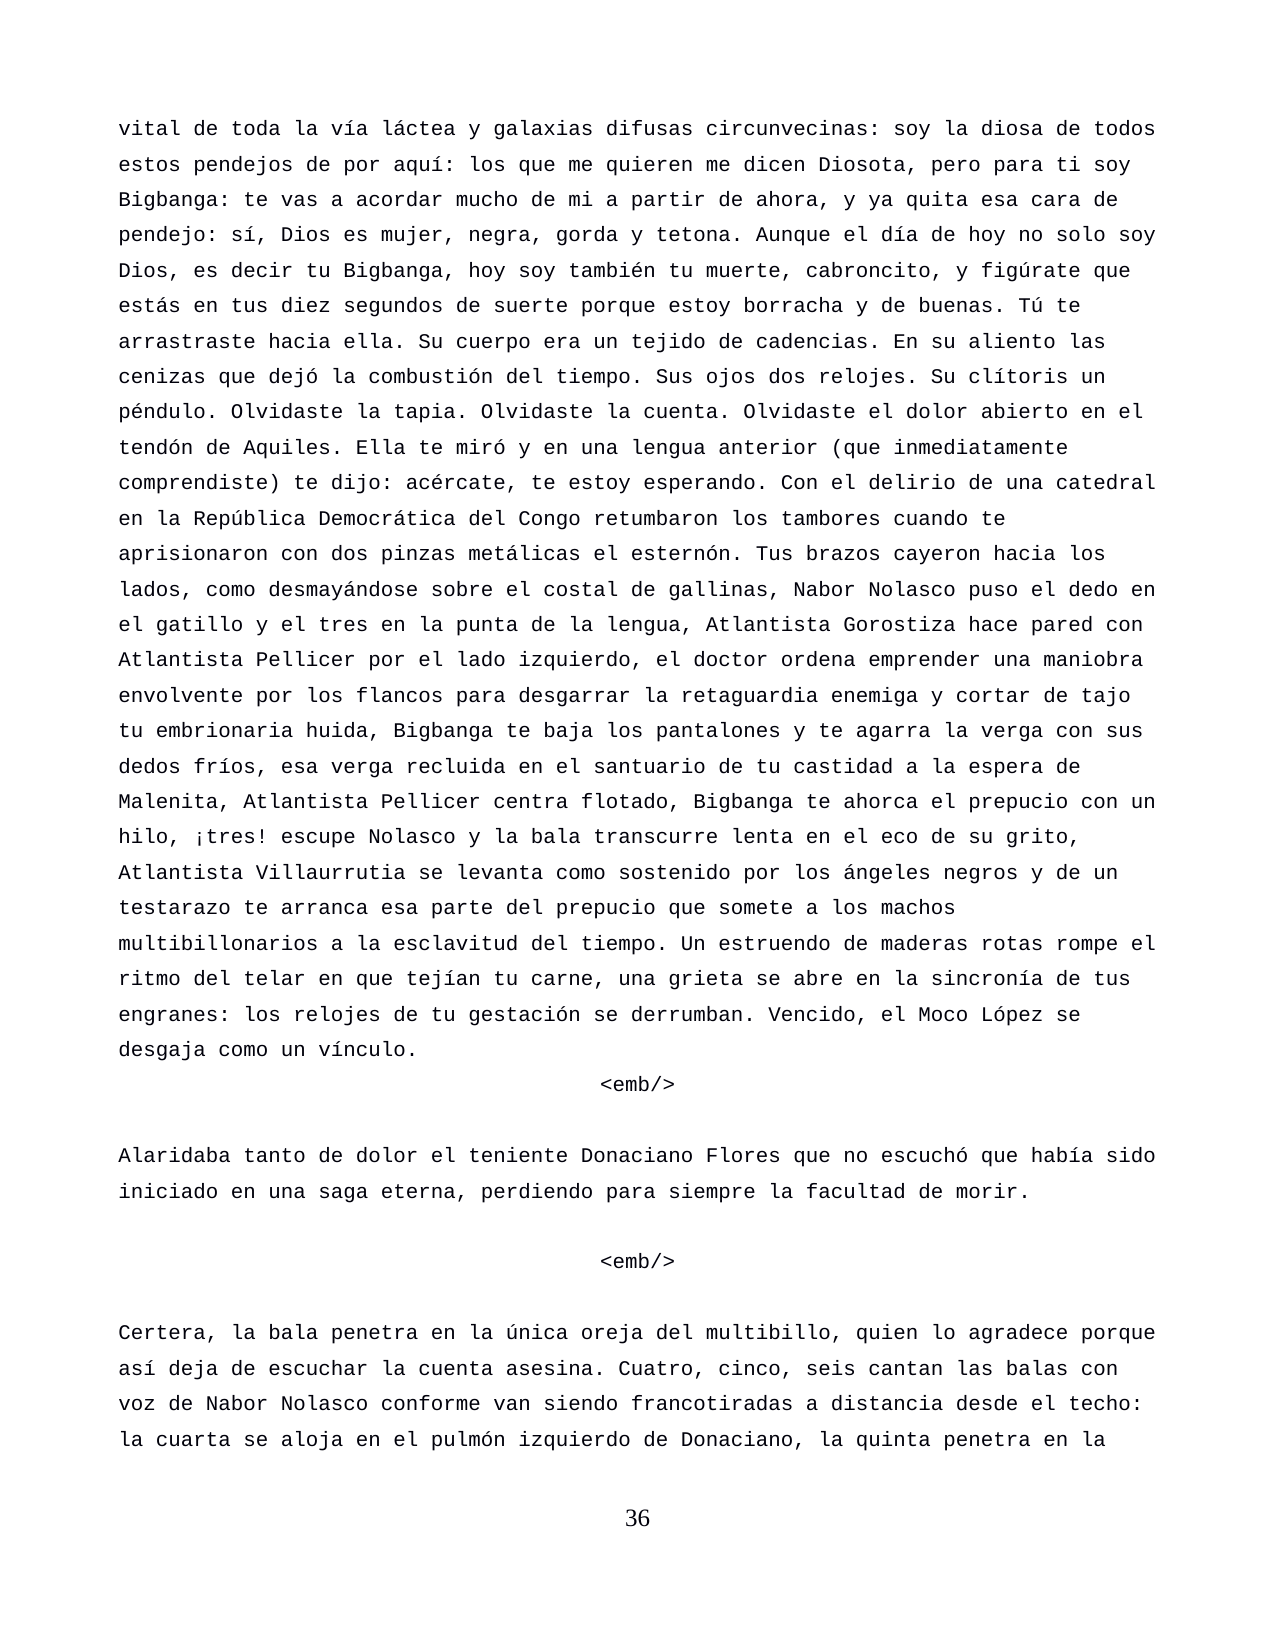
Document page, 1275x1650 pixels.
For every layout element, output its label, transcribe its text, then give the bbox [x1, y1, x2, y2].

text vital de toda la vía láctea y galaxias difusas circunvecinas: soy la diosa de todos estos pendejos de por aquí: los que me quieren me dicen Diosota, pero para ti soy Bigbanga: te vas a acordar mucho de mi a partir de ahora, y ya quita esa cara de pendejo: sí, Dios es mujer, negra, gorda y tetona. Aunque el día de hoy no solo soy Dios, es decir tu Bigbanga, hoy soy también tu muerte, cabroncito, y figúrate que estás en tus diez segundos de suerte porque estoy borracha y de buenas. Tú te arrastraste hacia ella. Su cuerpo era un tejido de cadencias. En su aliento las cenizas que dejó la combustión del tiempo. Sus ojos dos relojes. Su clítoris un péndulo. Olvidaste la tapia. Olvidaste la cuenta. Olvidaste el dolor abierto en el tendón de Aquiles. Ella te miró y en una lengua anterior (que inmediatamente comprendiste) te dijo: acércate, te estoy esperando. Con el delirio de una catedral en la República Democrática del Congo retumbaron los tambores cuando te aprisionaron con dos pinzas metálicas el esternón. Tus brazos cayeron hacia los lados, como desmayándose sobre el costal de gallinas, Nabor Nolasco puso el dedo en el gatillo y el tres en la punta de la lengua, Atlantista Gorostiza hace pared con Atlantista Pellicer por el lado izquierdo, el doctor ordena emprender una maniobra envolvente por los flancos para desgarrar la retaguardia enemiga y cortar de tajo tu embrionaria huida, Bigbanga te baja los pantalones y te agarra la verga con sus dedos fríos, esa verga recluida en el santuario de tu castidad a la espera de Malenita, Atlantista Pellicer centra flotado, Bigbanga te ahorca el prepucio con un hilo, ¡tres! escupe Nolasco y la bala transcurre lenta en el eco de su grito, Atlantista Villaurrutia se levanta como sostenido por los ángeles negros y de un testarazo te arranca esa parte del prepucio que somete a los machos multibillonarios a la esclavitud del tiempo. Un estruendo de maderas rotas rompe el ritmo del telar en que tejían tu carne, una grieta se abre en la sincronía de tus engranes: los relojes de tu gestación se derrumban. Vencido, el Moco López se desgaja como un vínculo. [118, 118, 1157, 1063]
text <emb/> [118, 1251, 1157, 1275]
text Alaridaba tanto de dolor el teniente Donaciano Flores que no escuchó que había sido iniciado en una saga eterna, perdiendo para siempre la facultad de morir. [118, 1145, 1157, 1204]
text Certera, la bala penetra en la única oreja del multibillo, quien lo agradece porque así deja de escuchar la cuenta asesina. Cuatro, cinco, seis cantan las balas con voz de Nabor Nolasco conforme van siendo francotiradas a distancia desde el techo: la cuarta se aloja en el pulmón izquierdo de Donaciano, la quinta penetra en la [118, 1322, 1157, 1452]
text <emb/> [118, 1074, 1157, 1098]
